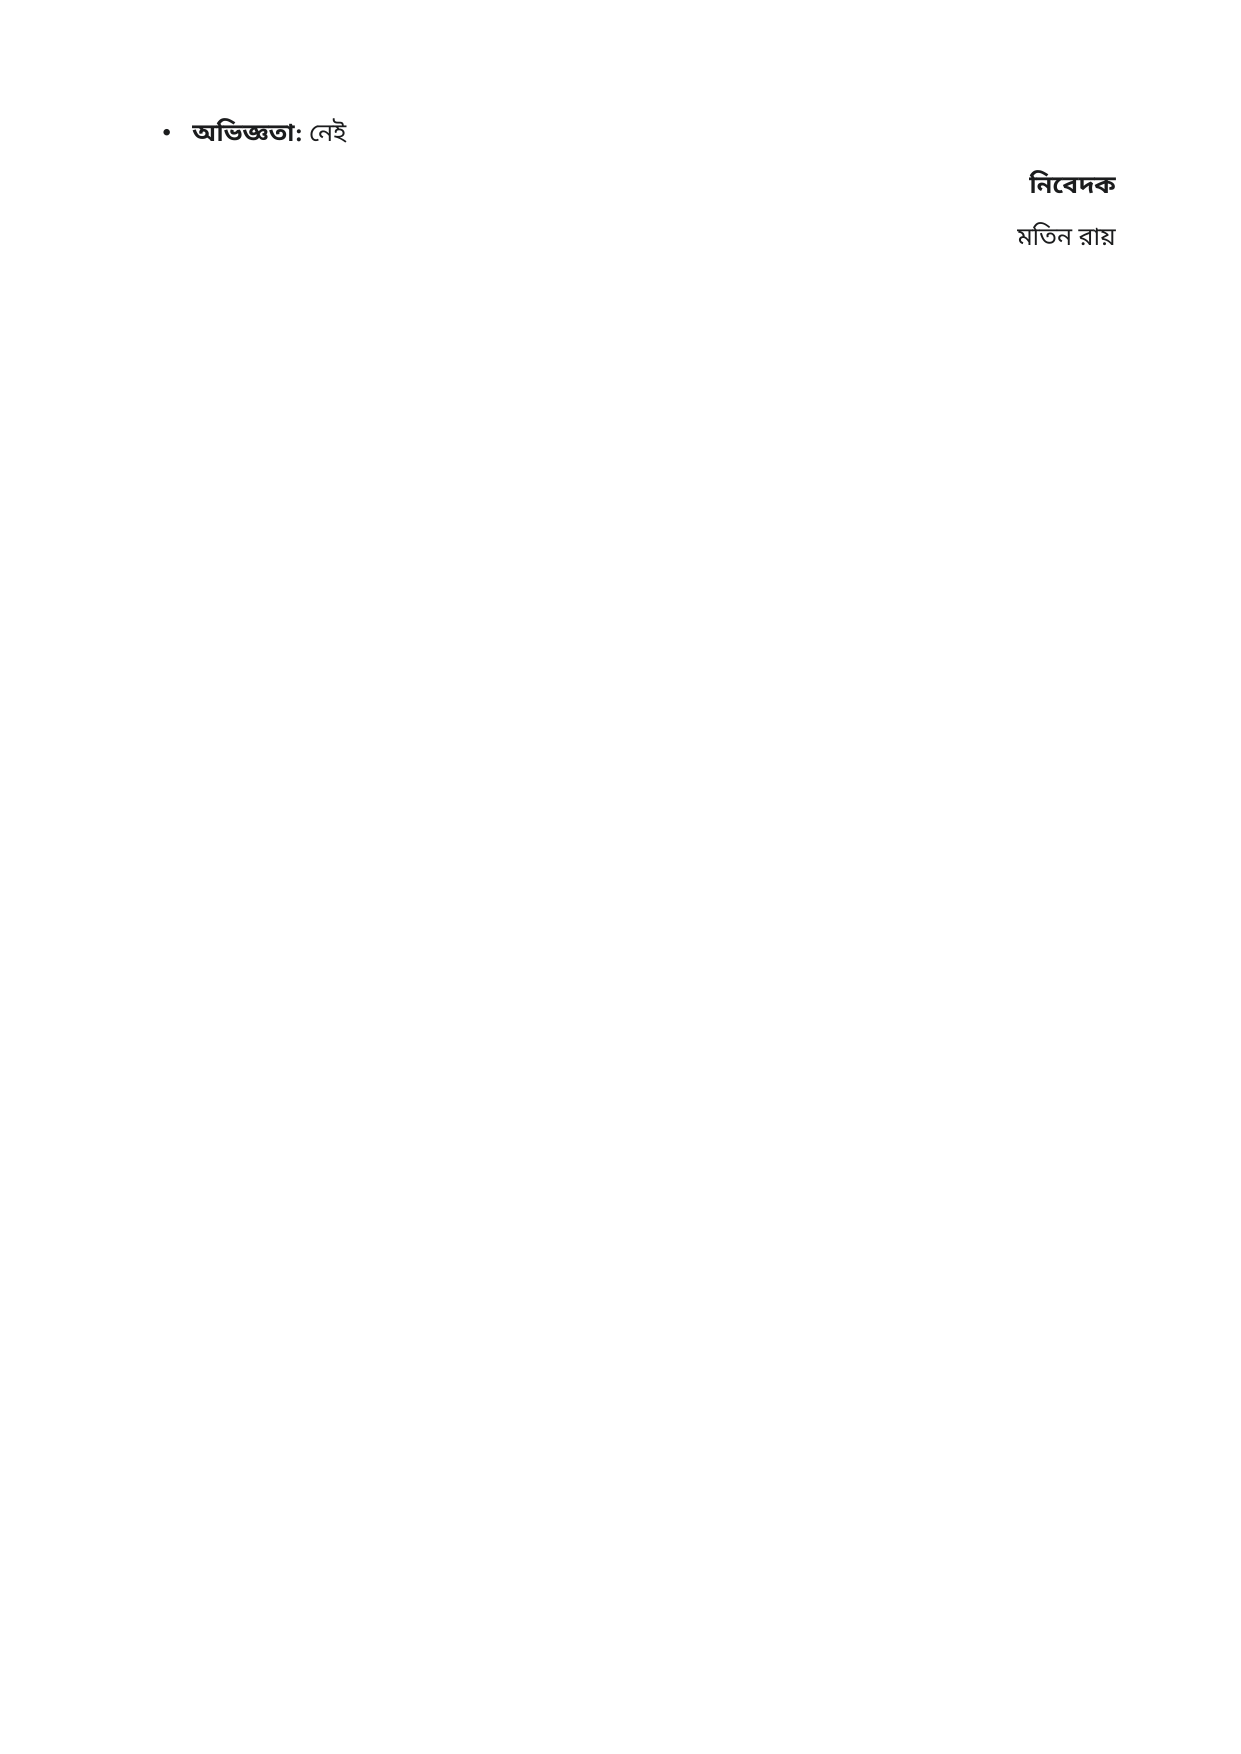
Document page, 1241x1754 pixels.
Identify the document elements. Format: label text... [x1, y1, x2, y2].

text নিবেদক [118, 171, 1122, 203]
text মতিন রায় [118, 223, 1122, 255]
list অভিজ্ঞতা: নেই [162, 118, 1122, 152]
